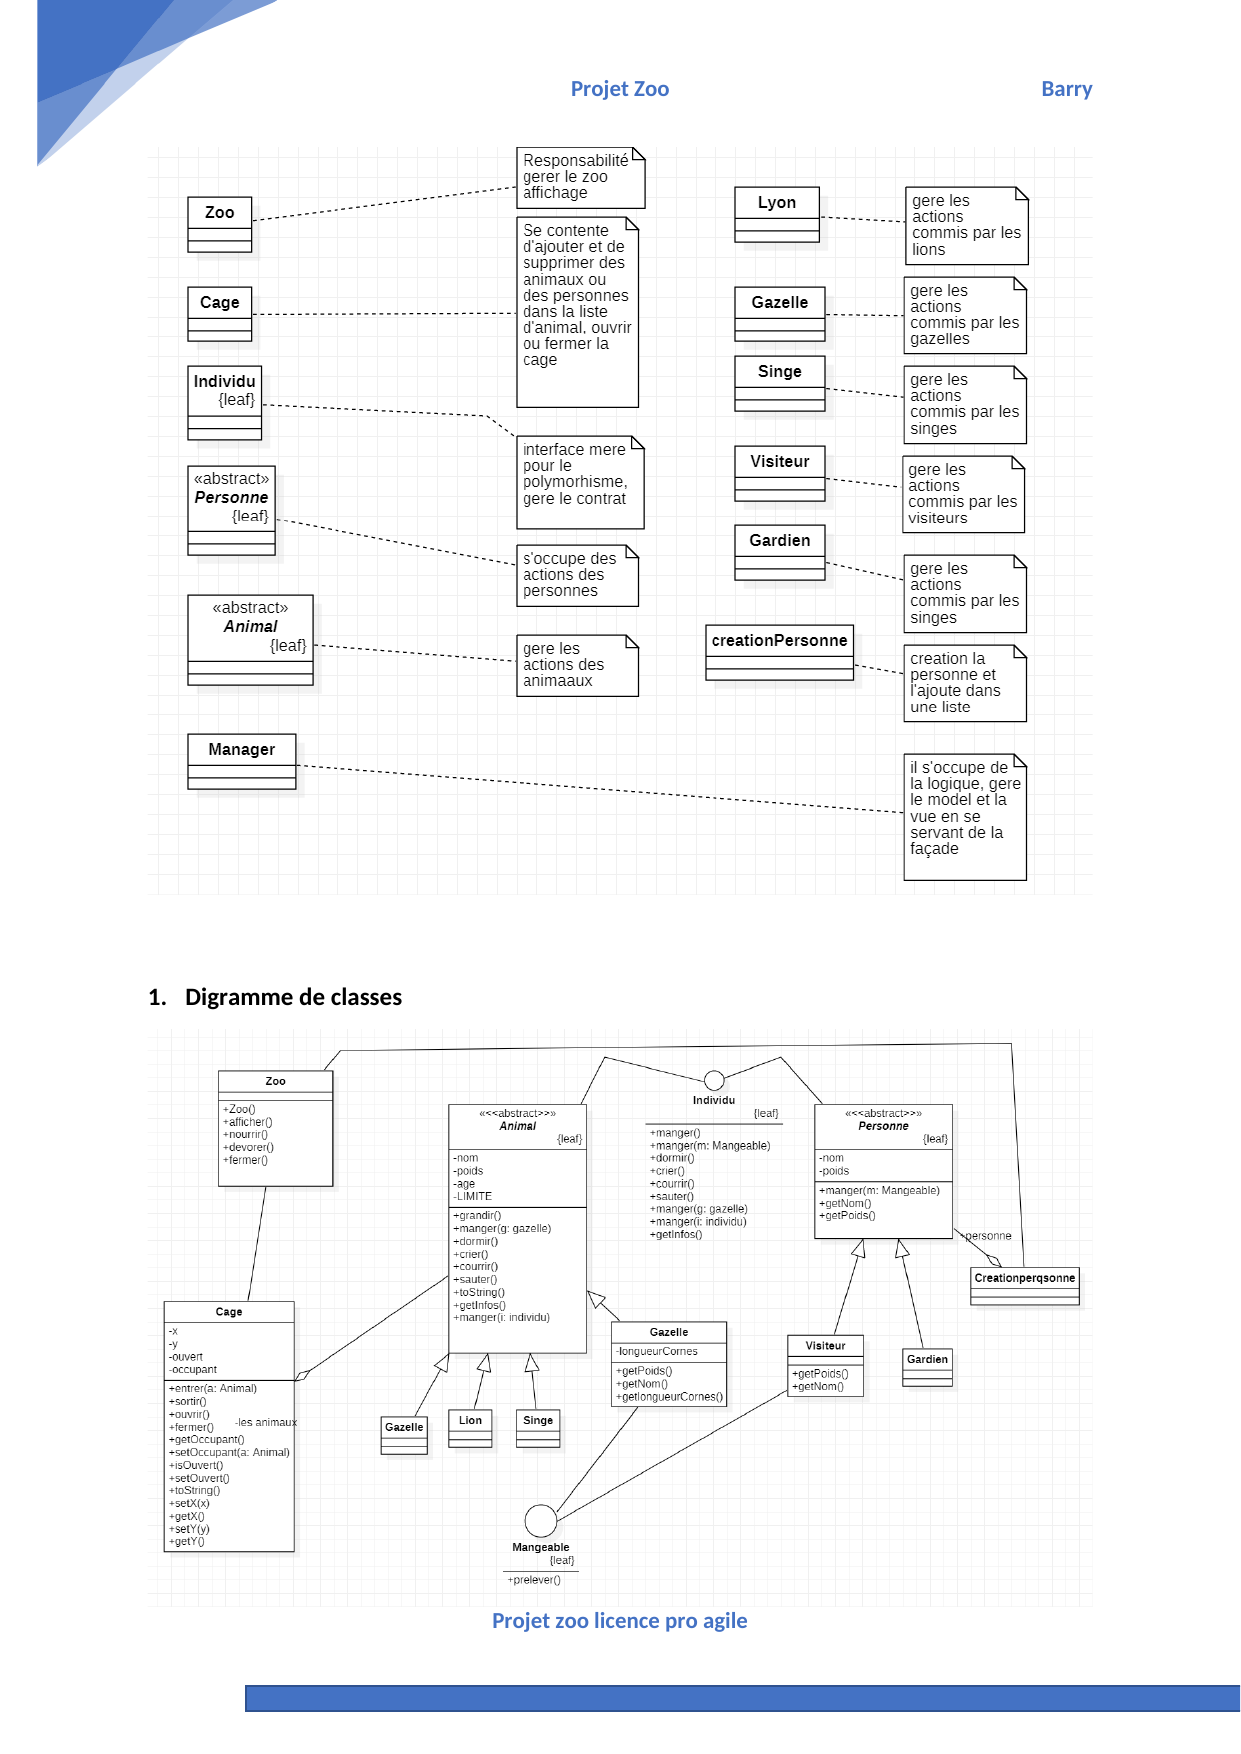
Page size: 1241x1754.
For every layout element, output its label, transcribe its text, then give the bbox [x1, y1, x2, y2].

list Digramme de classes [148, 981, 1093, 1012]
